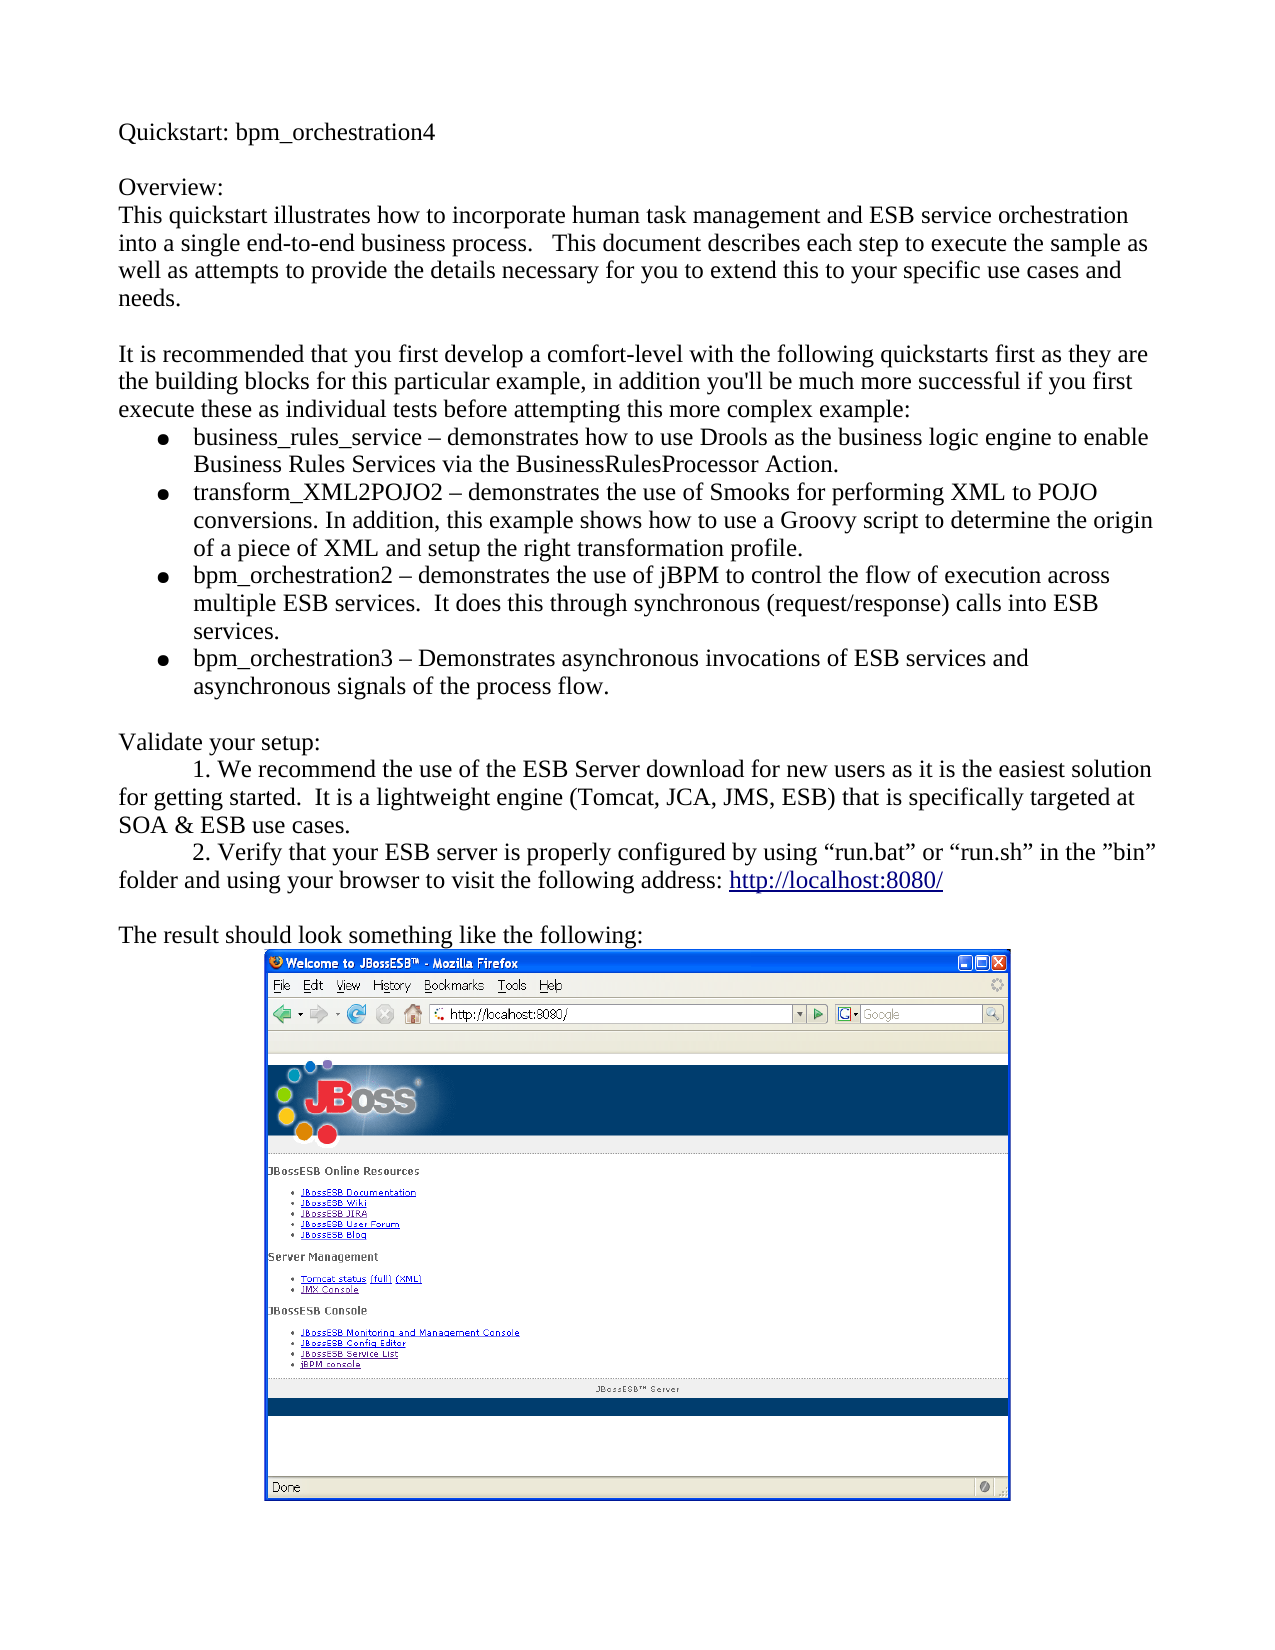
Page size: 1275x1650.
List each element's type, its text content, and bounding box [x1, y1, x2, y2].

list business_rules_service – demonstrates how to use Drools as the business logic engine to enable Business Rules Services via the BusinessRulesProcessor Action. [156, 423, 1157, 478]
picture [264, 949, 1011, 1501]
text The result should look something like the following: [118, 922, 1157, 949]
text 2. Verify that your ESB server is properly configured by using “run.bat” or “run.sh” in the ”bin” folder and using your browser to visit the following address: http://localhost:8080/ [118, 838, 1157, 894]
text It is recommended that you first develop a comfort-level with the following quickstarts first as they are the building blocks for this particular example, in addition you'll be much more successful if you first execute these as individual tests before attempting this more complex example: [118, 340, 1157, 423]
text Quickstart: bpm_orchestration4 [118, 118, 1157, 146]
text This quickstart illustrates how to incorporate human task management and ESB service orchestration into a single end-to-end business process. This document describes each step to execute the sample as well as attempts to provide the details necessary for you to extend this to your specific use cases and needs. [118, 201, 1157, 312]
list transform_XML2POJO2 – demonstrates the use of Smooks for performing XML to POJO conversions. In addition, this example shows how to use a Groovy script to determine the origin of a piece of XML and setup the right transformation profile. [156, 478, 1157, 561]
list bpm_orchestration3 – Demonstrates asynchronous invocations of ESB services and asynchronous signals of the process flow. [156, 644, 1157, 700]
text Validate your setup: [118, 728, 1157, 755]
text 1. We recommend the use of the ESB Server download for new users as it is the easiest solution for getting started. It is a lightweight engine (Tomcat, JCA, JMS, ESB) that is specifically targeted at SOA & ESB use cases. [118, 755, 1157, 838]
text Overview: [118, 173, 1157, 201]
list bpm_orchestration2 – demonstrates the use of jBPM to control the flow of execution across multiple ESB services. It does this through synchronous (request/response) calls into ESB services. [156, 561, 1157, 644]
